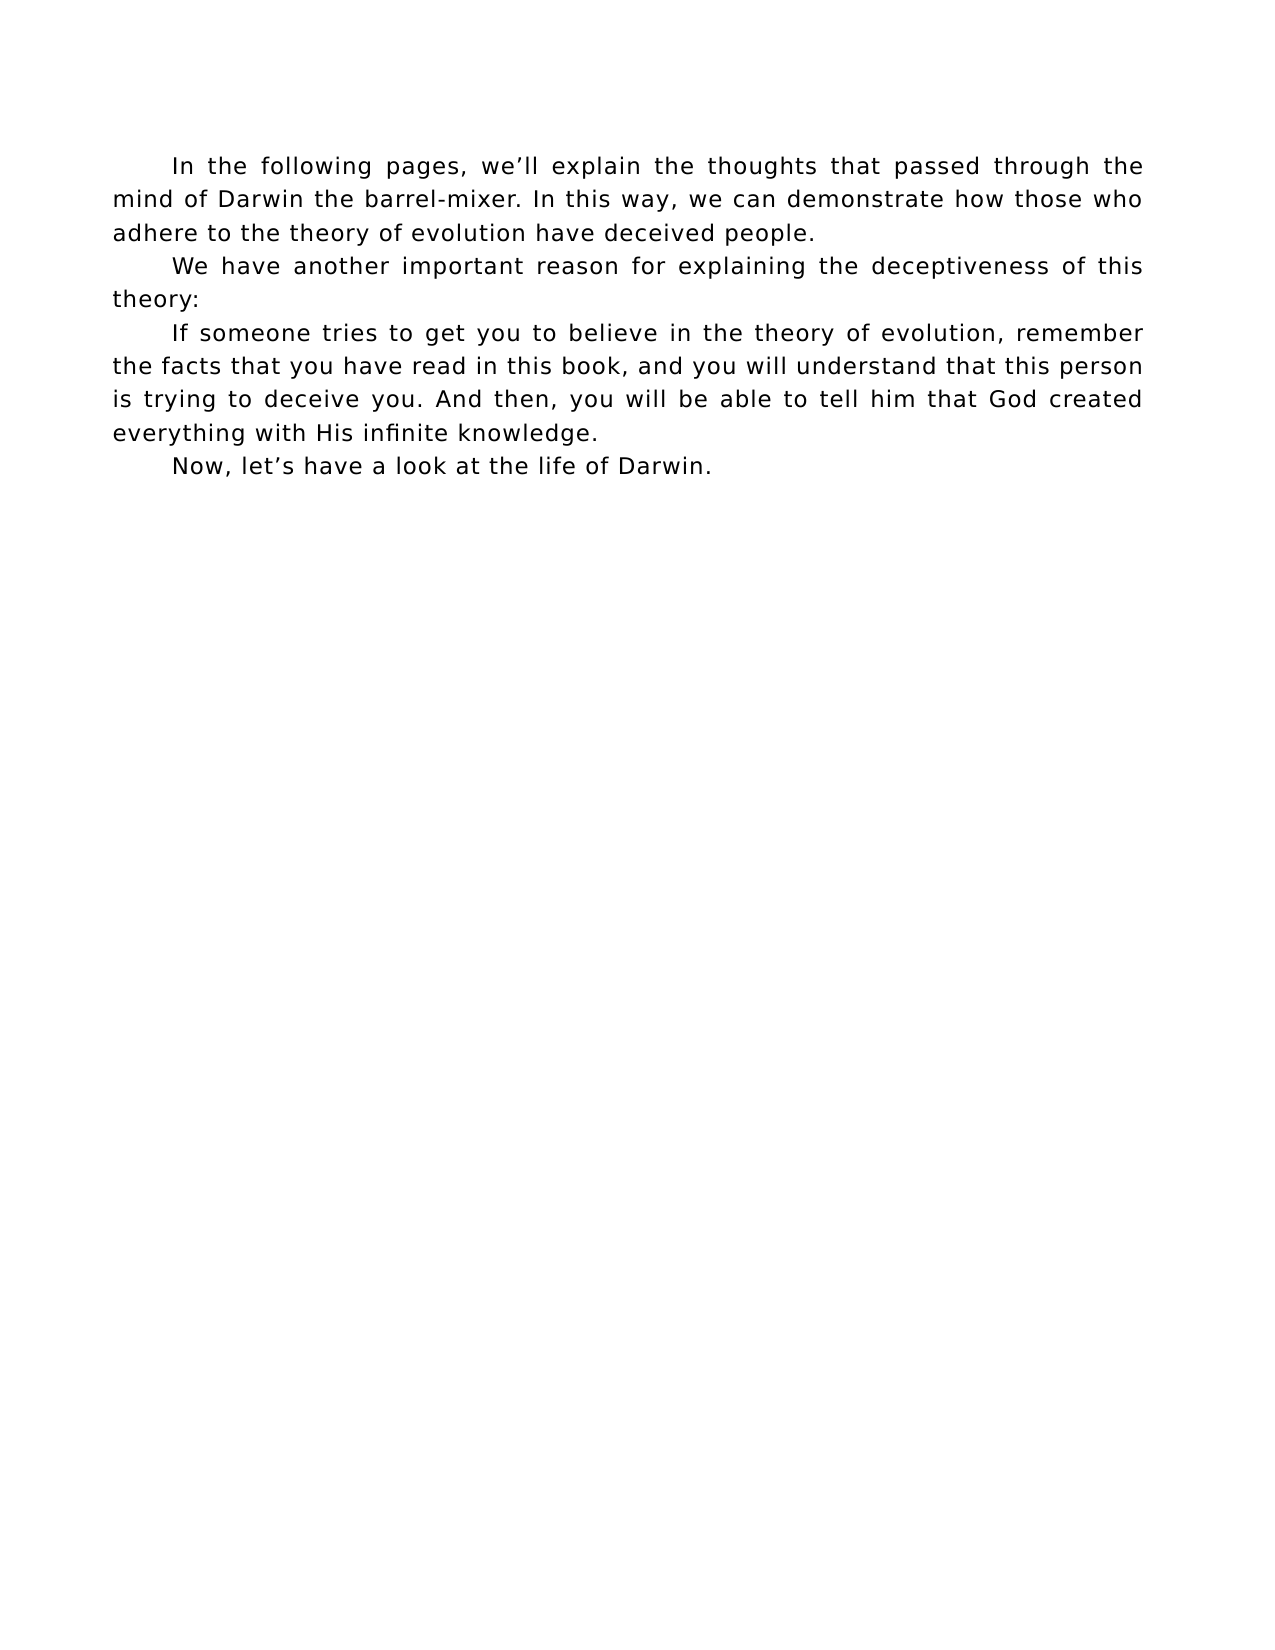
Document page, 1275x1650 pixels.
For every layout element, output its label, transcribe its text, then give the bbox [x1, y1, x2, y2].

text If someone tries to get you to believe in the theory of evolution, remember the facts that you have read in this book, and you will understand that this person is trying to deceive you. And then, you will be able to tell him that God created everything with His infinite knowledge. [112, 314, 1145, 448]
text Now, let’s have a look at the life of Darwin. [112, 448, 1145, 481]
text We have another important reason for explaining the deceptiveness of this theory: [112, 248, 1145, 314]
text In the following pages, we’ll explain the thoughts that passed through the mind of Darwin the barrel-mixer. In this way, we can demonstrate how those who adhere to the theory of evolution have deceived people. [112, 148, 1145, 248]
